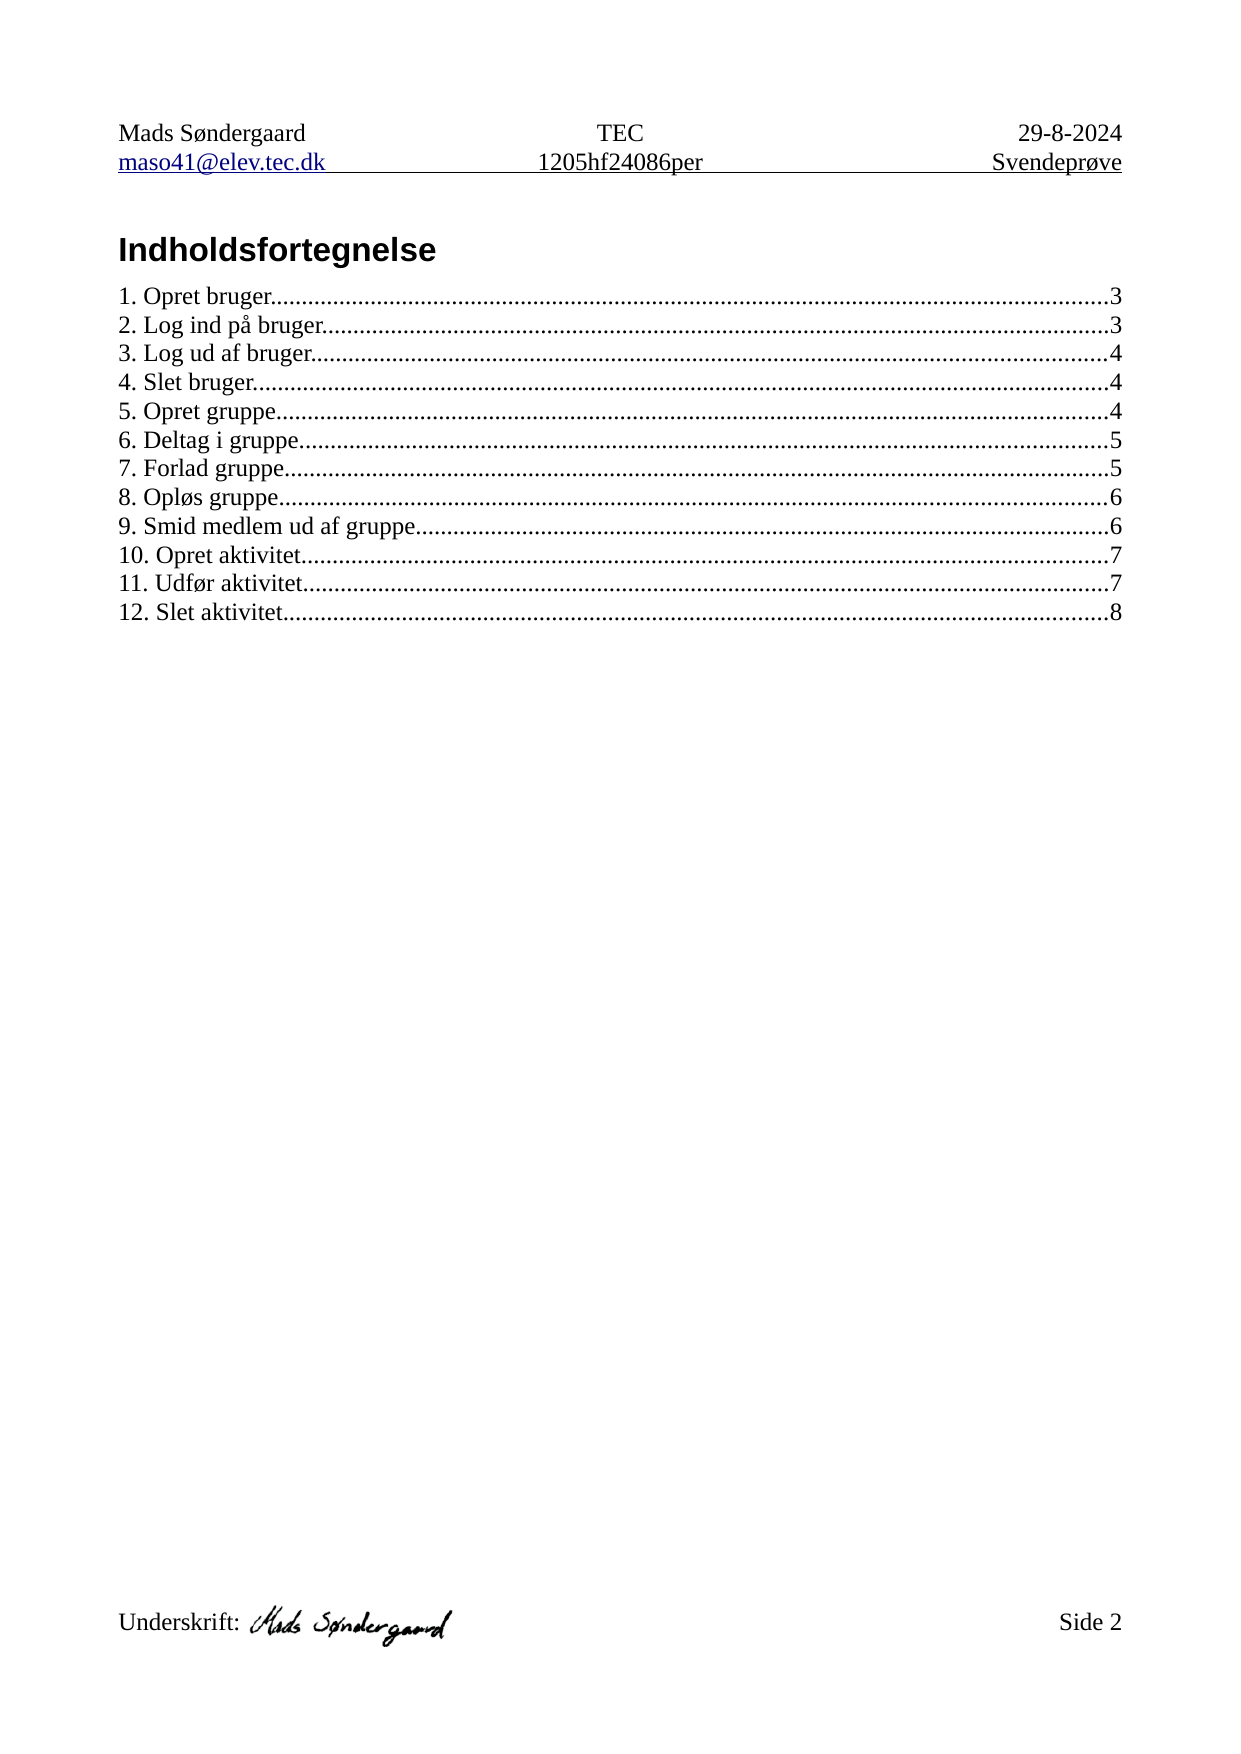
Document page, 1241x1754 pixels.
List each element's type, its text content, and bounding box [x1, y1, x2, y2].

picture [244, 1600, 458, 1647]
text 6. Deltag i gruppe. 5 [118, 425, 1122, 453]
text 2. Log ind på bruger. 3 [118, 310, 1122, 338]
text 4. Slet bruger. 4 [118, 367, 1122, 396]
subtitle Indholdsfortegnelse [118, 230, 1122, 268]
text 9. Smid medlem ud af gruppe. 6 [118, 511, 1122, 540]
text 11. Udfør aktivitet. 7 [118, 568, 1122, 597]
text 5. Opret gruppe. 4 [118, 396, 1122, 425]
text 7. Forlad gruppe. 5 [118, 453, 1122, 482]
text 8. Opløs gruppe. 6 [118, 482, 1122, 511]
text 12. Slet aktivitet. 8 [118, 597, 1122, 626]
text 1. Opret bruger. 3 [118, 281, 1122, 310]
text 10. Opret aktivitet. 7 [118, 540, 1122, 568]
text 3. Log ud af bruger. 4 [118, 338, 1122, 367]
